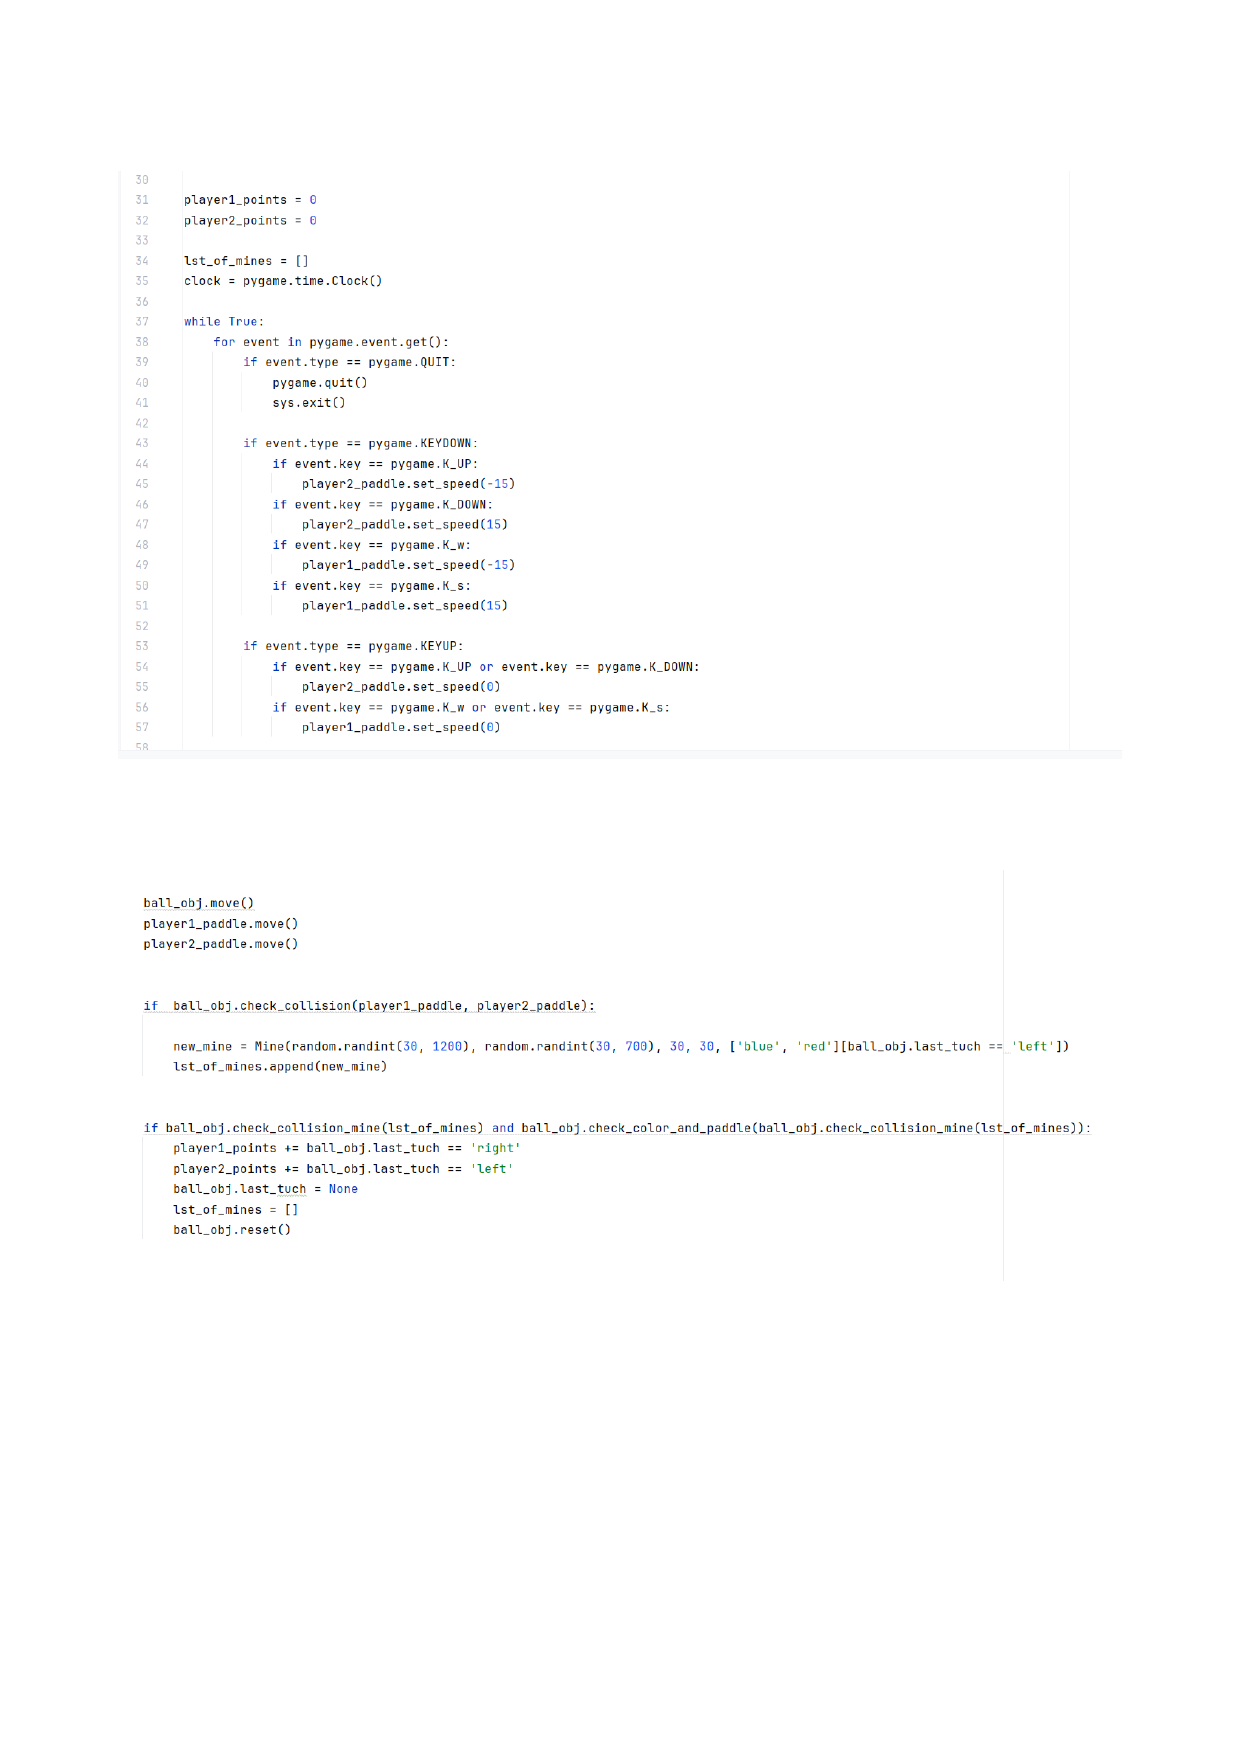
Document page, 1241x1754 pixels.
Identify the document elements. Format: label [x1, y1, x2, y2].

picture [118, 171, 1123, 759]
picture [118, 870, 1123, 1281]
